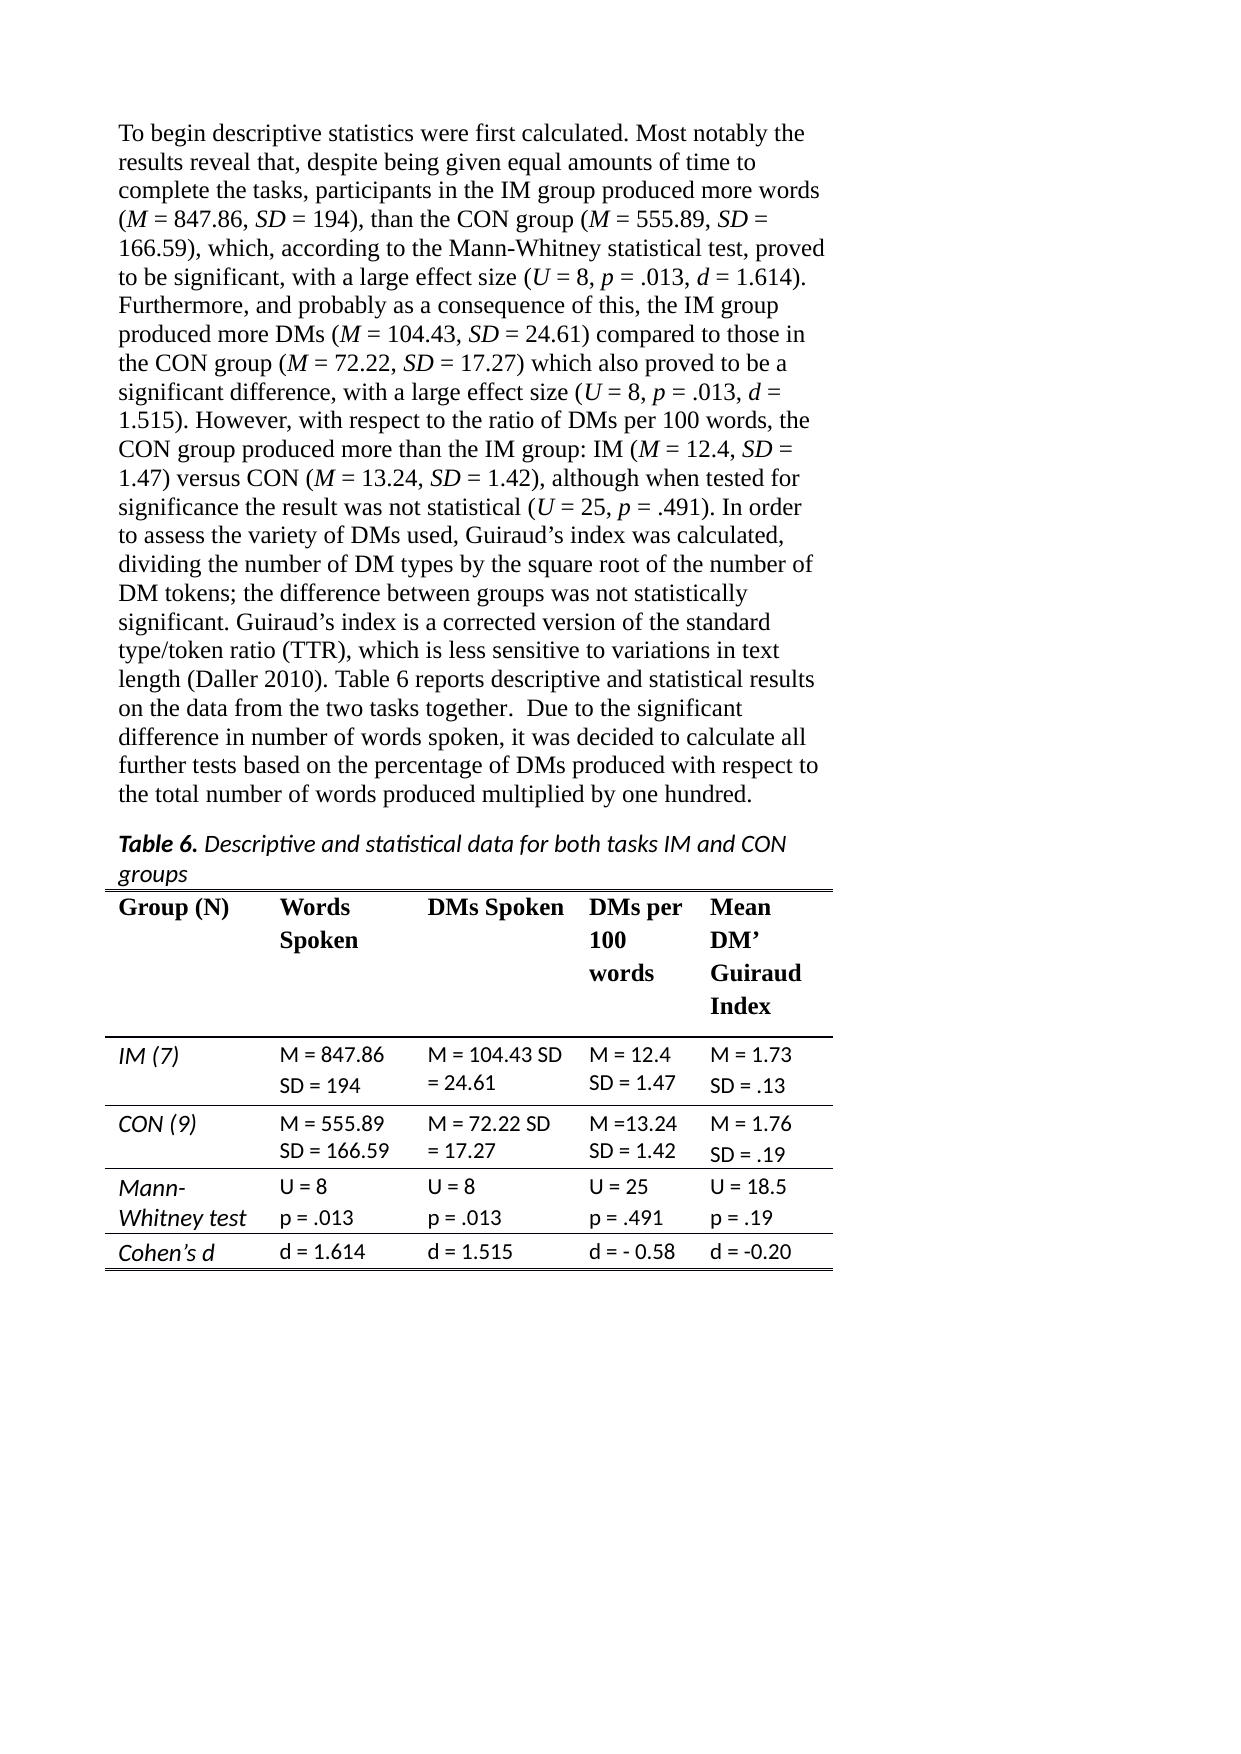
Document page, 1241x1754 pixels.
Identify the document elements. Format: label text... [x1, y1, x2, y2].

table_cell U = 8 p = .013 [269, 1169, 416, 1233]
table_cell DMs per 100 words [577, 892, 699, 1036]
table_cell Cohen’s d [105, 1234, 268, 1267]
table_cell Mean DM’ Guiraud Index [699, 892, 833, 1036]
table_cell M = 1.73 SD = .13 [699, 1038, 833, 1104]
table_cell CON (9) [105, 1106, 268, 1168]
table_cell d = - 0.58 [577, 1234, 699, 1267]
table_cell M = 847.86 SD = 194 [269, 1038, 416, 1104]
table_cell d = 1.614 [269, 1234, 416, 1267]
table_cell U = 18.5 p = .19 [699, 1169, 833, 1233]
text To begin descriptive statistics were first calculated. Most notably the results reveal that, despite being given equal amounts of time to complete the tasks, participants in the IM group produced more words (M = 847.86, SD = 194), than the CON group (M = 555.89, SD = 166.59), which, according to the Mann-Whitney statistical test, proved to be significant, with a large effect size (U = 8, p = .013, d = 1.614). Furthermore, and probably as a consequence of this, the IM group produced more DMs (M = 104.43, SD = 24.61) compared to those in the CON group (M = 72.22, SD = 17.27) which also proved to be a significant difference, with a large effect size (U = 8, p = .013, d = 1.515). However, with respect to the ratio of DMs per 100 words, the CON group produced more than the IM group: IM (M = 12.4, SD = 1.47) versus CON (M = 13.24, SD = 1.42), although when tested for significance the result was not statistical (U = 25, p = .491). In order to assess the variety of DMs used, Guiraud’s index was calculated, dividing the number of DM types by the square root of the number of DM tokens; the difference between groups was not statistically significant. Guiraud’s index is a corrected version of the standard type/token ratio (TTR), which is less sensitive to variations in text length (Daller 2010). Table 6 reports descriptive and statistical results on the data from the two tasks together. Due to the significant difference in number of words spoken, it was decided to calculate all further tests based on the percentage of DMs produced with respect to the total number of words produced multiplied by one hundred. [118, 118, 827, 808]
table_cell M = 104.43 SD = 24.61 [416, 1038, 577, 1104]
table_cell Words Spoken [269, 892, 416, 1036]
table_cell Mann-Whitney test [105, 1169, 268, 1233]
table_cell U = 25 p = .491 [577, 1169, 699, 1233]
table_cell d = 1.515 [416, 1234, 577, 1267]
table_cell U = 8 p = .013 [416, 1169, 577, 1233]
table_cell IM (7) [105, 1038, 268, 1104]
table_cell d = -0.20 [699, 1234, 833, 1267]
table_cell DMs Spoken [416, 892, 577, 1036]
table_cell M = 72.22 SD = 17.27 [416, 1106, 577, 1168]
table_cell M = 12.4 SD = 1.47 [577, 1038, 699, 1104]
table_cell M =13.24 SD = 1.42 [577, 1106, 699, 1168]
table_cell M = 1.76 SD = .19 [699, 1106, 833, 1168]
table_header Table 6. Descriptive and statistical data for both tasks IM and CON groups [105, 825, 833, 889]
table_cell M = 555.89 SD = 166.59 [269, 1106, 416, 1168]
table_cell Group (N) [105, 892, 268, 1036]
